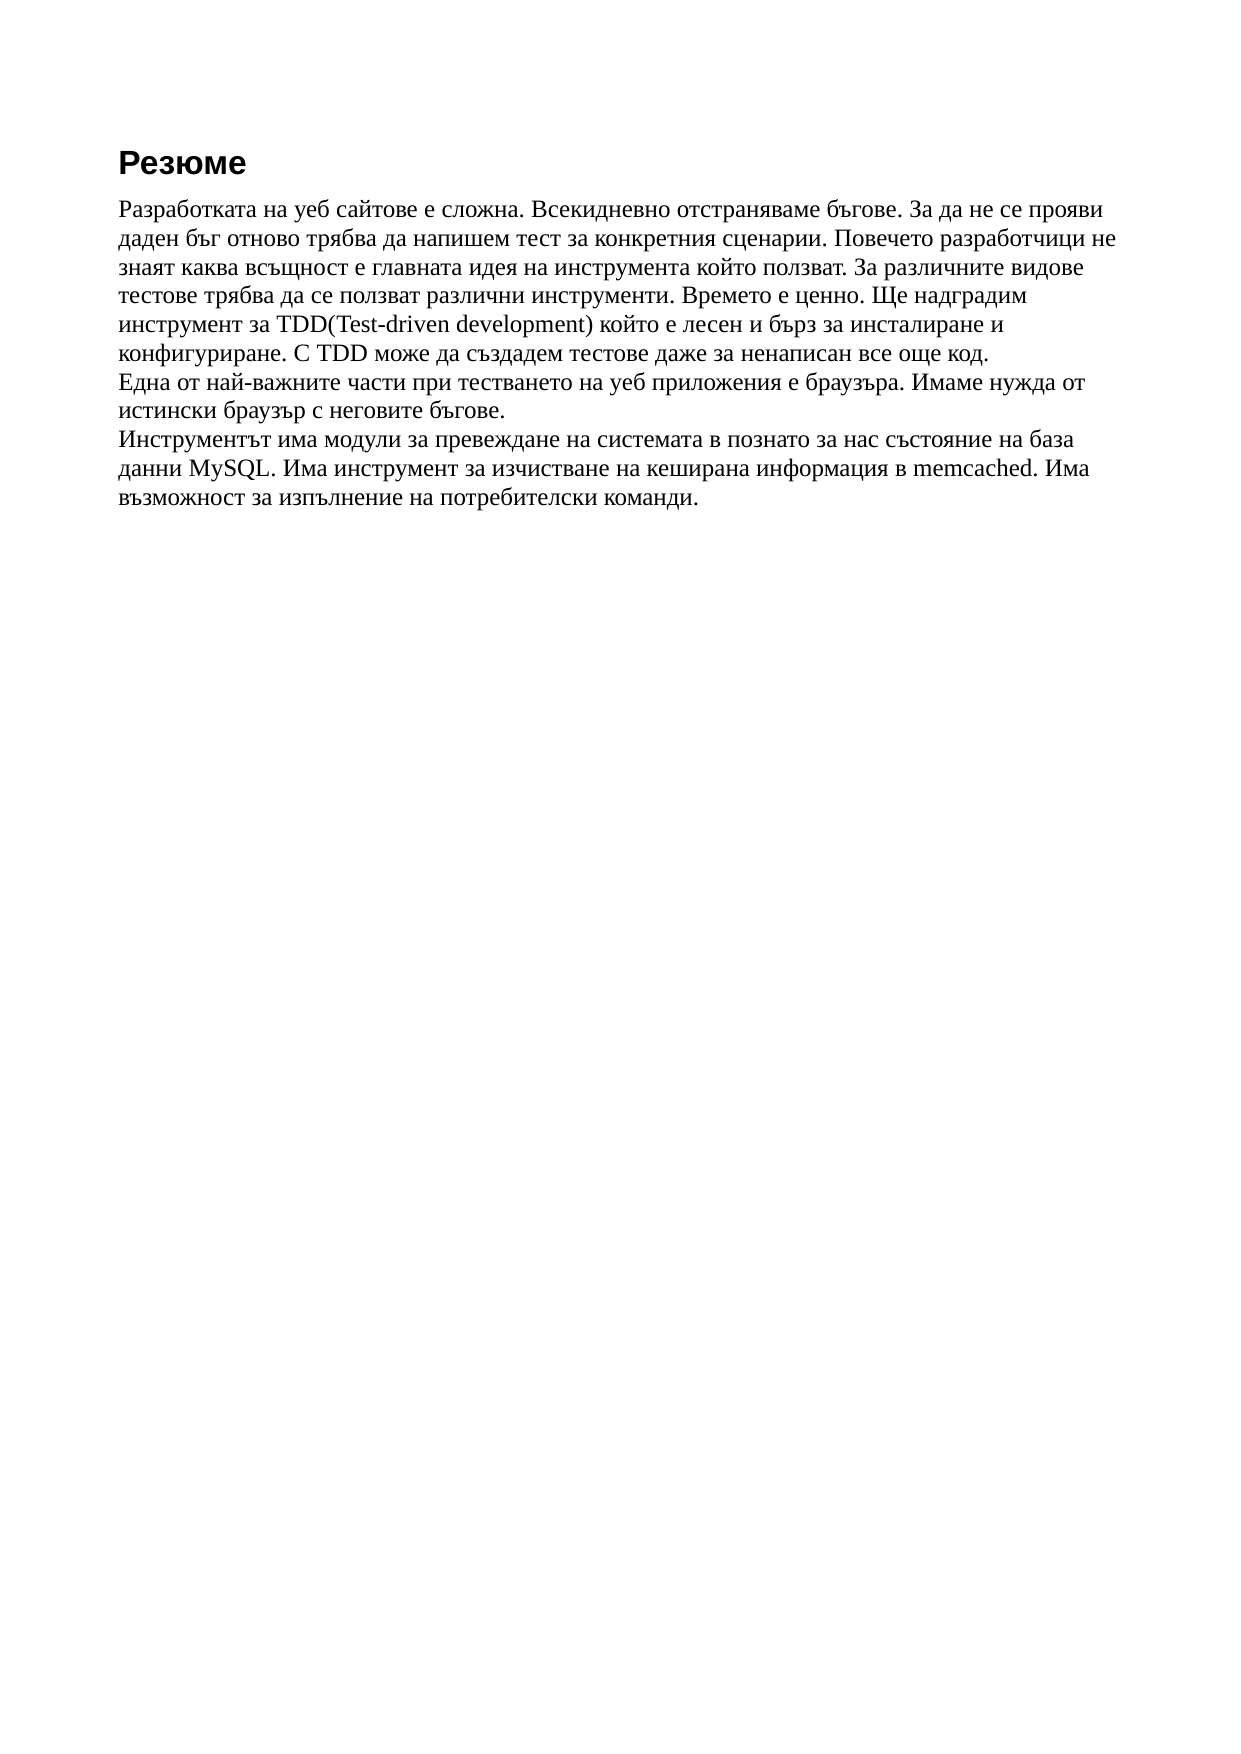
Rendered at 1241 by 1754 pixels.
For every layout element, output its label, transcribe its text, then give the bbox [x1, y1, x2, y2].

text Инструментът има модули за превеждане на системата в познато за нас състояние на база данни MySQL. Има инструмент за изчистване на кеширана информация в memcached. Има възможност за изпълнение на потребителски команди. [118, 424, 1122, 511]
text Разработката на уеб сайтове е сложна. Всекидневно отстраняваме бъговe. За да не се прояви даден бъг отново трябва да напишем тест за конкретния сценарии. Повечето разработчици не знаят каква всъщност е главната идея на инструмента който ползват. За различните видове тестове трябва да се ползват различни инструменти. Времето е ценно. Ще надградим инструмент за TDD(Test-driven development) който е лесен и бърз за инсталиране и конфигуриране. С TDD може да създадем тестове даже за ненаписан все още код. [118, 194, 1122, 367]
text Една от най-важните части при тестването на уеб приложения е браузъра. Имаме нужда от истински браузър с неговите бъгове. [118, 367, 1122, 424]
subtitle Резюме [118, 143, 1122, 182]
